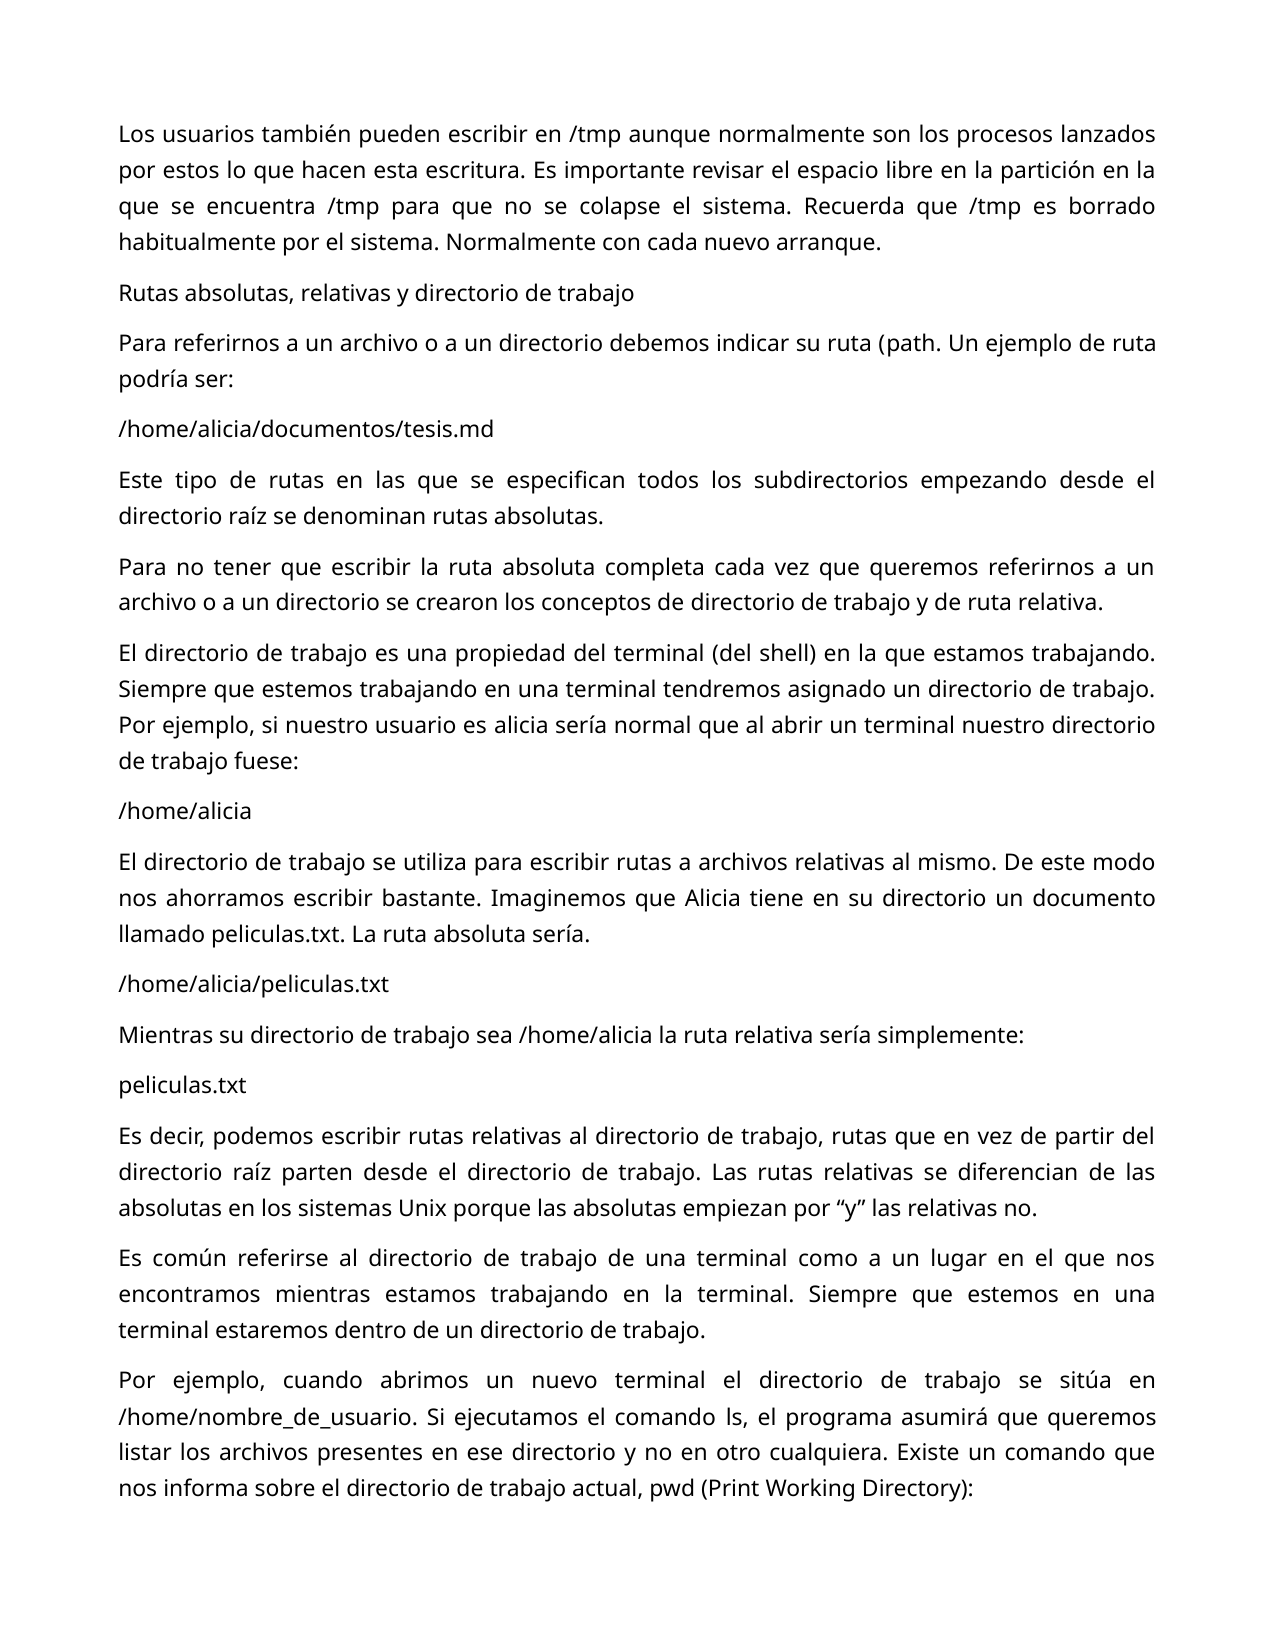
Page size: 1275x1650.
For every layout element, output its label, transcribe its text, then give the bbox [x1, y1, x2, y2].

text Este tipo de rutas en las que se especifican todos los subdirectorios empezando desde el directorio raíz se denominan rutas absolutas. [118, 464, 1157, 531]
text Rutas absolutas, relativas y directorio de trabajo [118, 276, 1157, 308]
text /home/alicia/peliculas.txt [118, 968, 1157, 999]
text Los usuarios también pueden escribir en /tmp aunque normalmente son los procesos lanzados por estos lo que hacen esta escritura. Es importante revisar el espacio libre en la partición en la que se encuentra /tmp para que no se colapse el sistema. Recuerda que /tmp es borrado habitualmente por el sistema. Normalmente con cada nuevo arranque. [118, 118, 1157, 257]
text /home/alicia [118, 795, 1157, 826]
text Es común referirse al directorio de trabajo de una terminal como a un lugar en el que nos encontramos mientras estamos trabajando en la terminal. Siempre que estemos en una terminal estaremos dentro de un directorio de trabajo. [118, 1242, 1157, 1345]
text El directorio de trabajo es una propiedad del terminal (del shell) en la que estamos trabajando. Siempre que estemos trabajando en una terminal tendremos asignado un directorio de trabajo. Por ejemplo, si nuestro usuario es alicia sería normal que al abrir un terminal nuestro directorio de trabajo fuese: [118, 637, 1157, 776]
text Por ejemplo, cuando abrimos un nuevo terminal el directorio de trabajo se sitúa en /home/nombre_de_usuario. Si ejecutamos el comando ls, el programa asumirá que queremos listar los archivos presentes en ese directorio y no en otro cualquiera. Existe un comando que nos informa sobre el directorio de trabajo actual, pwd (Print Working Directory): [118, 1364, 1157, 1503]
text /home/alicia/documentos/tesis.md [118, 413, 1157, 445]
text Para referirnos a un archivo o a un directorio debemos indicar su ruta (path. Un ejemplo de ruta podría ser: [118, 327, 1157, 394]
text Mientras su directorio de trabajo sea /home/alicia la ruta relativa sería simplemente: [118, 1019, 1157, 1050]
text Es decir, podemos escribir rutas relativas al directorio de trabajo, rutas que en vez de partir del directorio raíz parten desde el directorio de trabajo. Las rutas relativas se diferencian de las absolutas en los sistemas Unix porque las absolutas empiezan por “y” las relativas no. [118, 1120, 1157, 1223]
text peliculas.txt [118, 1069, 1157, 1100]
text El directorio de trabajo se utiliza para escribir rutas a archivos relativas al mismo. De este modo nos ahorramos escribir bastante. Imaginemos que Alicia tiene en su directorio un documento llamado peliculas.txt. La ruta absoluta sería. [118, 846, 1157, 949]
text Para no tener que escribir la ruta absoluta completa cada vez que queremos referirnos a un archivo o a un directorio se crearon los conceptos de directorio de trabajo y de ruta relativa. [118, 550, 1157, 618]
